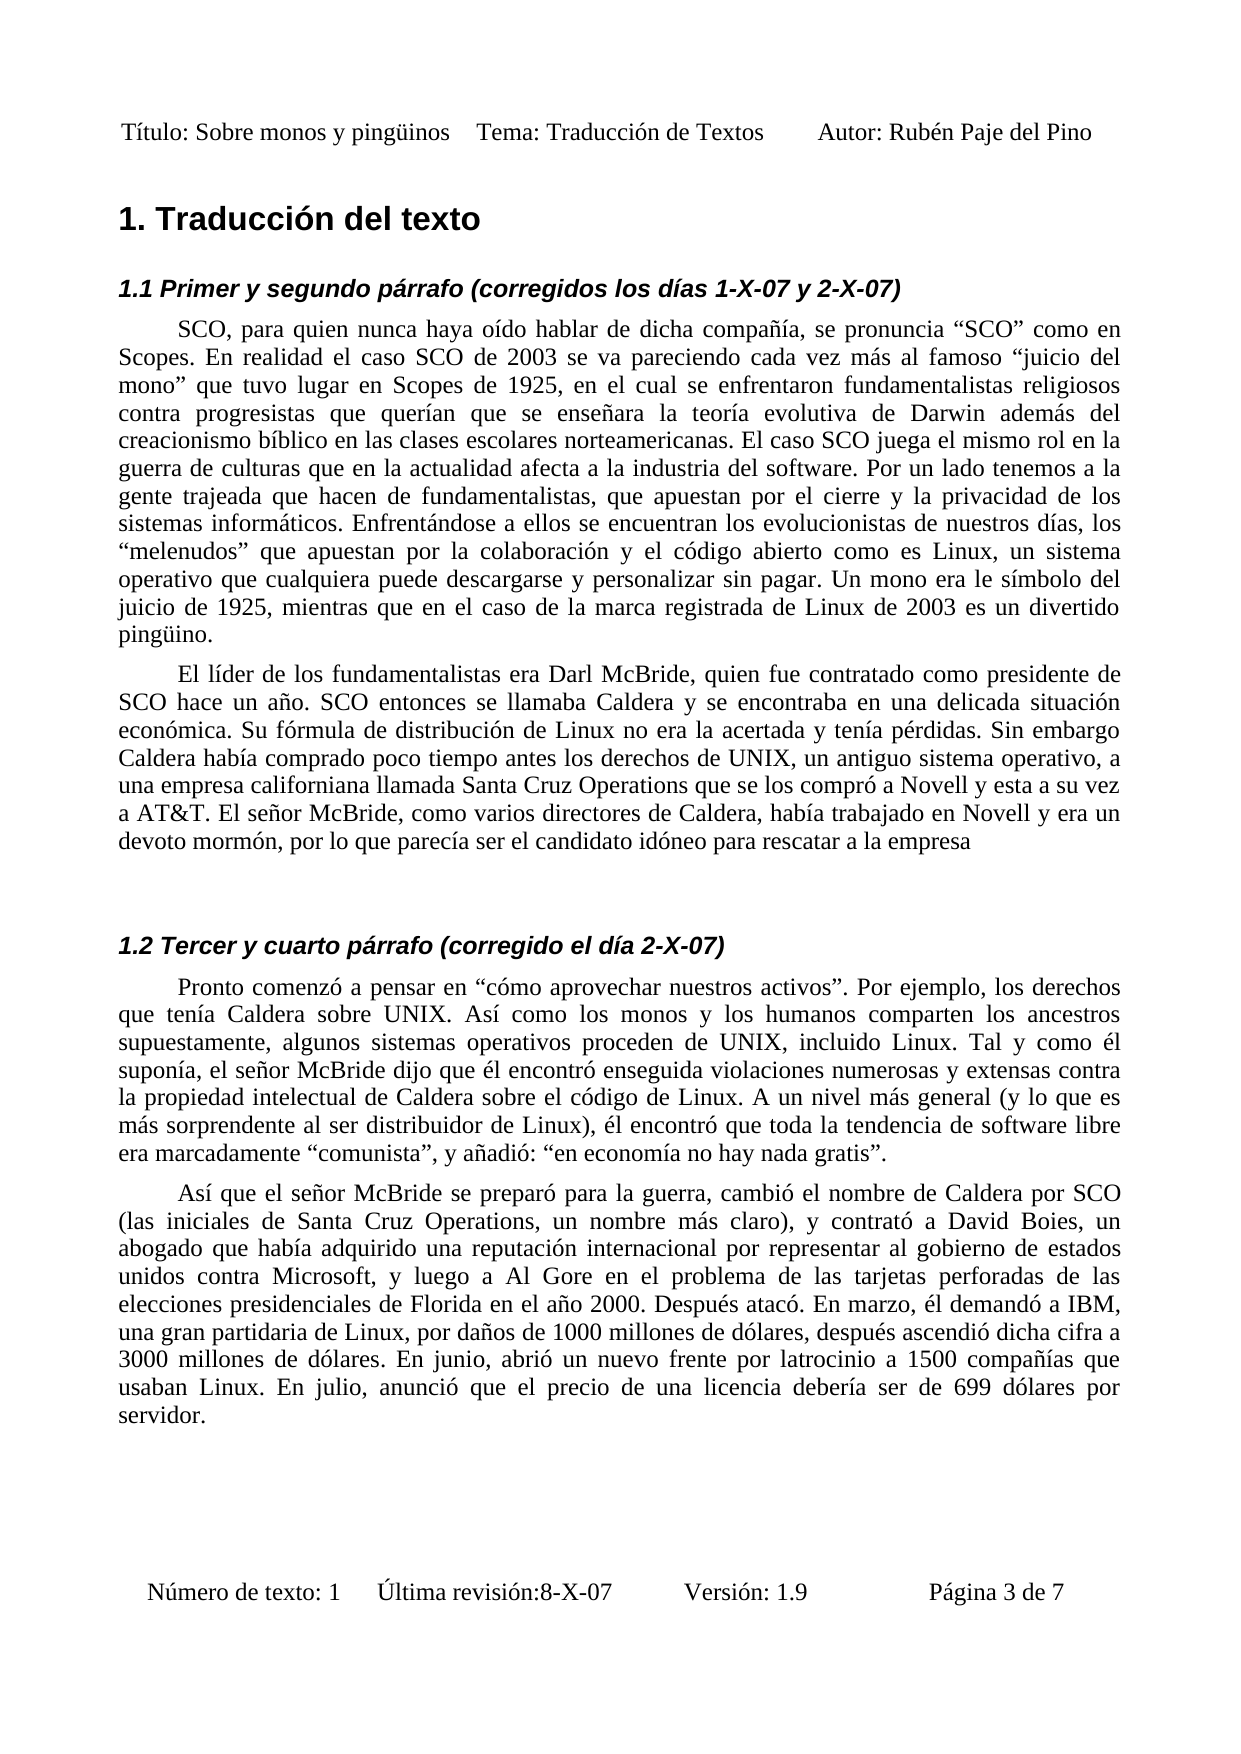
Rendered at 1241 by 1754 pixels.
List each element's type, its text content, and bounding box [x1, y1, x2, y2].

text Pronto comenzó a pensar en “cómo aprovechar nuestros activos”. Por ejemplo, los derechos que tenía Caldera sobre UNIX. Así como los monos y los humanos comparten los ancestros supuestamente, algunos sistemas operativos proceden de UNIX, incluido Linux. Tal y como él suponía, el señor McBride dijo que él encontró enseguida violaciones numerosas y extensas contra la propiedad intelectual de Caldera sobre el código de Linux. A un nivel más general (y lo que es más sorprendente al ser distribuidor de Linux), él encontró que toda la tendencia de software libre era marcadamente “comunista”, y añadió: “en economía no hay nada gratis”. [118, 973, 1122, 1167]
text SCO, para quien nunca haya oído hablar de dicha compañía, se pronuncia “SCO” como en Scopes. En realidad el caso SCO de 2003 se va pareciendo cada vez más al famoso “juicio del mono” que tuvo lugar en Scopes de 1925, en el cual se enfrentaron fundamentalistas religiosos contra progresistas que querían que se enseñara la teoría evolutiva de Darwin además del creacionismo bíblico en las clases escolares norteamericanas. El caso SCO juega el mismo rol en la guerra de culturas que en la actualidad afecta a la industria del software. Por un lado tenemos a la gente trajeada que hacen de fundamentalistas, que apuestan por el cierre y la privacidad de los sistemas informáticos. Enfrentándose a ellos se encuentran los evolucionistas de nuestros días, los “melenudos” que apuestan por la colaboración y el código abierto como es Linux, un sistema operativo que cualquiera puede descargarse y personalizar sin pagar. Un mono era le símbolo del juicio de 1925, mientras que en el caso de la marca registrada de Linux de 2003 es un divertido pingüino. [118, 316, 1122, 648]
subtitle 1.1 Primer y segundo párrafo (corregidos los días 1-X-07 y 2-X-07) [118, 275, 1122, 303]
subtitle 1. Traducción del texto [118, 200, 1122, 238]
text El líder de los fundamentalistas era Darl McBride, quien fue contratado como presidente de SCO hace un año. SCO entonces se llamaba Caldera y se encontraba en una delicada situación económica. Su fórmula de distribución de Linux no era la acertada y tenía pérdidas. Sin embargo Caldera había comprado poco tiempo antes los derechos de UNIX, un antiguo sistema operativo, a una empresa californiana llamada Santa Cruz Operations que se los compró a Novell y esta a su vez a AT&T. El señor McBride, como varios directores de Caldera, había trabajado en Novell y era un devoto mormón, por lo que parecía ser el candidato idóneo para rescatar a la empresa [118, 661, 1122, 854]
subtitle 1.2 Tercer y cuarto párrafo (corregido el día 2-X-07) [118, 932, 1122, 960]
text Así que el señor McBride se preparó para la guerra, cambió el nombre de Caldera por SCO (las iniciales de Santa Cruz Operations, un nombre más claro), y contrató a David Boies, un abogado que había adquirido una reputación internacional por representar al gobierno de estados unidos contra Microsoft, y luego a Al Gore en el problema de las tarjetas perforadas de las elecciones presidenciales de Florida en el año 2000. Después atacó. En marzo, él demandó a IBM, una gran partidaria de Linux, por daños de 1000 millones de dólares, después ascendió dicha cifra a 3000 millones de dólares. En junio, abrió un nuevo frente por latrocinio a 1500 compañías que usaban Linux. En julio, anunció que el precio de una licencia debería ser de 699 dólares por servidor. [118, 1179, 1122, 1428]
